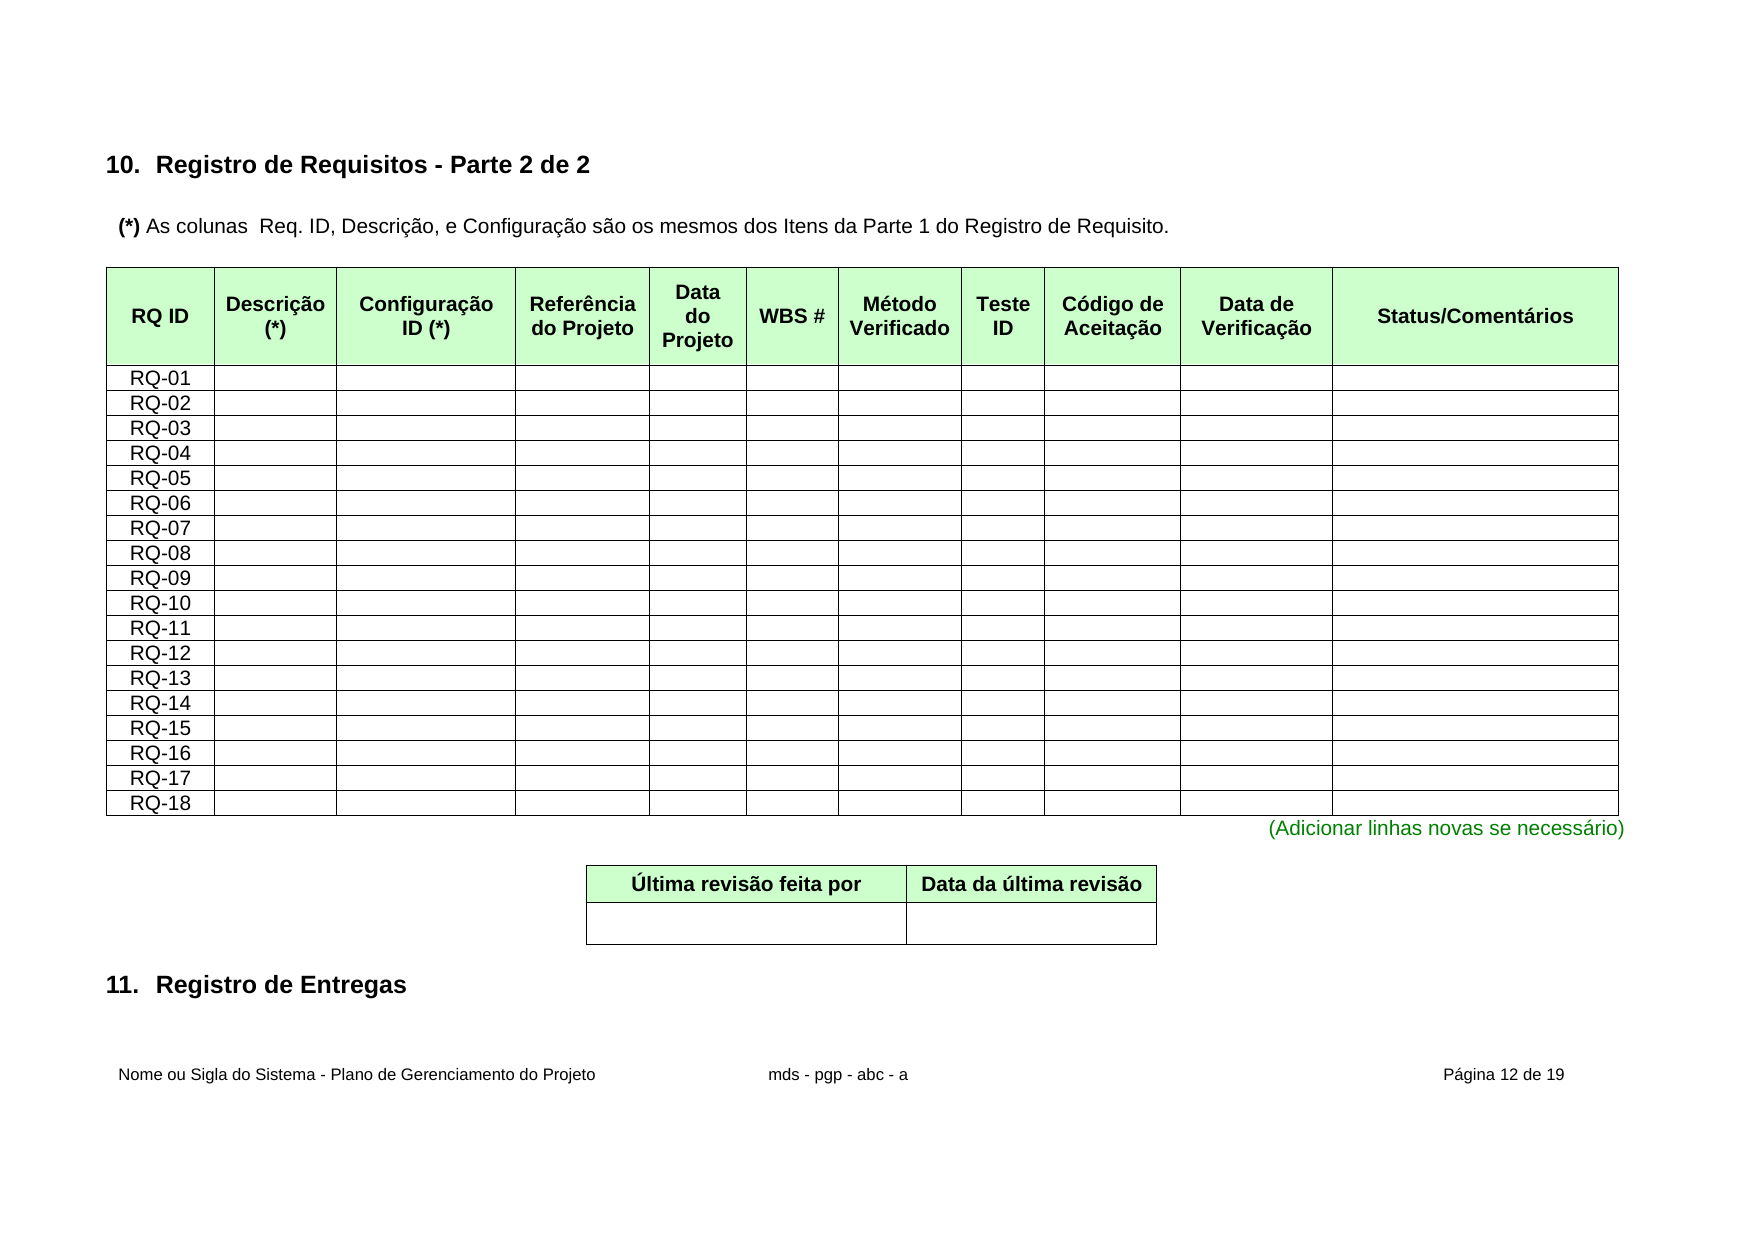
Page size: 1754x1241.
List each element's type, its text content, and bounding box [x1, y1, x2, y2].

table_cell [839, 616, 961, 639]
table_cell [337, 741, 515, 764]
table_cell [650, 541, 746, 564]
table_cell [650, 391, 746, 414]
table_cell [1181, 741, 1332, 764]
table_cell [650, 666, 746, 689]
table_cell [650, 566, 746, 589]
table_cell [747, 716, 838, 739]
table_cell [1045, 566, 1180, 589]
table_cell [1045, 366, 1180, 389]
table_cell [215, 416, 336, 439]
table_cell [1181, 666, 1332, 689]
table_cell RQ-06 [107, 491, 214, 514]
table_cell [650, 791, 746, 814]
table_cell [747, 591, 838, 614]
table_cell [962, 466, 1044, 489]
table_cell RQ-11 [107, 616, 214, 639]
table_cell [1333, 616, 1618, 639]
text (*) As colunas Req. ID, Descrição, e Configuração são os mesmos dos Itens da Parte 1 do Registro de Requisito. [118, 214, 1625, 238]
table_cell [1333, 741, 1618, 764]
table_cell [747, 691, 838, 714]
table_cell [962, 516, 1044, 539]
table_cell [516, 491, 649, 514]
table_cell [1333, 691, 1618, 714]
table_header Data de Verificação [1181, 268, 1332, 364]
table_cell [1181, 691, 1332, 714]
table_cell [215, 666, 336, 689]
table_header RQ ID [107, 268, 214, 364]
table_cell [587, 903, 906, 944]
text (Adicionar linhas novas se necessário) [581, 816, 1625, 839]
table_cell [337, 391, 515, 414]
table_cell RQ-09 [107, 566, 214, 589]
table_cell [215, 441, 336, 464]
table_cell [337, 591, 515, 614]
table_cell [1181, 641, 1332, 664]
table_cell [650, 691, 746, 714]
table_cell [1045, 541, 1180, 564]
table_cell [337, 791, 515, 814]
table_cell [650, 466, 746, 489]
table_cell [1333, 591, 1618, 614]
table_cell [839, 366, 961, 389]
table_cell [337, 366, 515, 389]
table_cell [516, 716, 649, 739]
table_cell [1045, 691, 1180, 714]
table_cell RQ-07 [107, 516, 214, 539]
table_cell [1045, 516, 1180, 539]
table_cell [215, 591, 336, 614]
table_header Configuração ID (*) [337, 268, 515, 364]
table_cell [516, 641, 649, 664]
table_cell [839, 716, 961, 739]
table_cell [747, 616, 838, 639]
table_cell [839, 691, 961, 714]
subtitle Registro de Requisitos - Parte 2 de 2 [106, 150, 1625, 179]
table_cell [839, 466, 961, 489]
table_cell [1333, 416, 1618, 439]
table_cell [1045, 791, 1180, 814]
table_cell [962, 366, 1044, 389]
table_cell [1181, 566, 1332, 589]
table_cell [747, 516, 838, 539]
table_cell [337, 716, 515, 739]
table_cell [747, 566, 838, 589]
table_cell [215, 516, 336, 539]
table_cell [215, 791, 336, 814]
table_cell [839, 416, 961, 439]
table_cell [1333, 516, 1618, 539]
table_cell [1045, 741, 1180, 764]
table_cell [516, 391, 649, 414]
table_cell [1181, 541, 1332, 564]
table_cell [747, 791, 838, 814]
table_cell [215, 716, 336, 739]
table_cell RQ-16 [107, 741, 214, 764]
table_cell [1333, 791, 1618, 814]
table_cell RQ-05 [107, 466, 214, 489]
table_cell [516, 666, 649, 689]
table_cell [839, 516, 961, 539]
table_cell [215, 466, 336, 489]
table_cell [1045, 416, 1180, 439]
table_header Data do Projeto [650, 268, 746, 364]
table_cell [962, 416, 1044, 439]
table_header Data da última revisão [907, 866, 1156, 902]
table_cell [839, 766, 961, 789]
table_cell RQ-03 [107, 416, 214, 439]
table_cell [215, 391, 336, 414]
table_cell [962, 616, 1044, 639]
table_cell [337, 541, 515, 564]
table_cell RQ-17 [107, 766, 214, 789]
table_cell [1181, 466, 1332, 489]
table_cell [1181, 366, 1332, 389]
table_cell [747, 541, 838, 564]
table_cell [1181, 766, 1332, 789]
table_cell [337, 666, 515, 689]
table_cell RQ-04 [107, 441, 214, 464]
table_cell [337, 566, 515, 589]
table_cell [747, 366, 838, 389]
table_cell [1181, 716, 1332, 739]
table_cell [839, 391, 961, 414]
table_cell [962, 716, 1044, 739]
table_cell [1333, 541, 1618, 564]
table_cell [839, 591, 961, 614]
table_cell [650, 516, 746, 539]
table_cell [516, 591, 649, 614]
table_cell [839, 491, 961, 514]
table_cell [337, 691, 515, 714]
table_cell [962, 741, 1044, 764]
table_cell [650, 741, 746, 764]
table_cell [337, 416, 515, 439]
table_cell [747, 741, 838, 764]
table_cell [1181, 441, 1332, 464]
table_cell [650, 366, 746, 389]
table_cell [1181, 391, 1332, 414]
table_cell [1333, 491, 1618, 514]
table_cell [839, 741, 961, 764]
table_cell [337, 641, 515, 664]
table_cell [1333, 566, 1618, 589]
table_cell [1045, 666, 1180, 689]
table_cell [215, 491, 336, 514]
table_cell [1045, 466, 1180, 489]
table_cell [1045, 616, 1180, 639]
table_cell [1045, 491, 1180, 514]
table_cell [962, 566, 1044, 589]
table_cell RQ-02 [107, 391, 214, 414]
table_cell [1181, 416, 1332, 439]
table_cell [962, 791, 1044, 814]
table_cell [215, 541, 336, 564]
table_cell [337, 516, 515, 539]
table_cell [516, 791, 649, 814]
table_header Status/Comentários [1333, 268, 1618, 364]
table_cell [516, 741, 649, 764]
table_cell [215, 766, 336, 789]
table_cell [337, 766, 515, 789]
table_cell [650, 491, 746, 514]
table_cell [1045, 641, 1180, 664]
table_cell [747, 416, 838, 439]
table_cell RQ-08 [107, 541, 214, 564]
table_cell [516, 441, 649, 464]
table_cell RQ-15 [107, 716, 214, 739]
table_cell [1181, 516, 1332, 539]
table_cell [962, 391, 1044, 414]
table_cell [1045, 766, 1180, 789]
table_cell [839, 666, 961, 689]
table_cell [1045, 441, 1180, 464]
table_cell [516, 691, 649, 714]
table_cell [1045, 716, 1180, 739]
table_cell [337, 466, 515, 489]
table_header Método Verificado [839, 268, 961, 364]
table_cell [747, 666, 838, 689]
table_cell [962, 491, 1044, 514]
table_cell [337, 616, 515, 639]
table_cell [1045, 591, 1180, 614]
table_cell [747, 391, 838, 414]
table_cell RQ-14 [107, 691, 214, 714]
table_header Descrição (*) [215, 268, 336, 364]
table_cell [839, 791, 961, 814]
table_cell [839, 441, 961, 464]
table_cell [516, 616, 649, 639]
table_cell [1333, 666, 1618, 689]
table_cell [1333, 391, 1618, 414]
table_cell [1333, 766, 1618, 789]
table_cell [839, 641, 961, 664]
table_cell [215, 616, 336, 639]
table_header Teste ID [962, 268, 1044, 364]
table_header WBS # [747, 268, 838, 364]
table_cell [215, 691, 336, 714]
table_cell [962, 591, 1044, 614]
table_cell [962, 541, 1044, 564]
table_cell [907, 903, 1156, 944]
table_cell [839, 566, 961, 589]
table_cell [839, 541, 961, 564]
table_cell RQ-13 [107, 666, 214, 689]
table_cell [650, 591, 746, 614]
table_cell RQ-01 [107, 366, 214, 389]
table_cell [962, 766, 1044, 789]
table_cell [962, 641, 1044, 664]
table_cell [962, 691, 1044, 714]
table_cell [1045, 391, 1180, 414]
subtitle Registro de Entregas [106, 970, 1625, 998]
table_cell [1181, 591, 1332, 614]
table_cell [747, 466, 838, 489]
table_cell [1181, 491, 1332, 514]
table_cell [650, 641, 746, 664]
table_cell [516, 466, 649, 489]
table_cell [516, 416, 649, 439]
table_cell [215, 741, 336, 764]
table_cell [747, 641, 838, 664]
table_cell [650, 716, 746, 739]
table_cell [516, 366, 649, 389]
table_header Última revisão feita por [587, 866, 906, 902]
table_cell [1181, 616, 1332, 639]
table_cell [1333, 366, 1618, 389]
table_cell [337, 491, 515, 514]
table_cell [650, 441, 746, 464]
table_cell [1333, 466, 1618, 489]
table_cell [650, 616, 746, 639]
table_cell RQ-10 [107, 591, 214, 614]
table_cell [215, 366, 336, 389]
table_cell [1333, 441, 1618, 464]
table_header Referência do Projeto [516, 268, 649, 364]
table_cell [747, 491, 838, 514]
table_cell [337, 441, 515, 464]
table_header Código de Aceitação [1045, 268, 1180, 364]
table_cell [516, 541, 649, 564]
table_cell [516, 566, 649, 589]
table_cell [1333, 641, 1618, 664]
table_cell [516, 766, 649, 789]
table_cell [962, 441, 1044, 464]
table_cell [650, 766, 746, 789]
table_cell [1333, 716, 1618, 739]
table_cell [215, 566, 336, 589]
table_cell [747, 441, 838, 464]
table_cell [215, 641, 336, 664]
table_cell [962, 666, 1044, 689]
table_cell RQ-12 [107, 641, 214, 664]
table_cell RQ-18 [107, 791, 214, 814]
table_cell [650, 416, 746, 439]
table_cell [1181, 791, 1332, 814]
table_cell [747, 766, 838, 789]
table_cell [516, 516, 649, 539]
